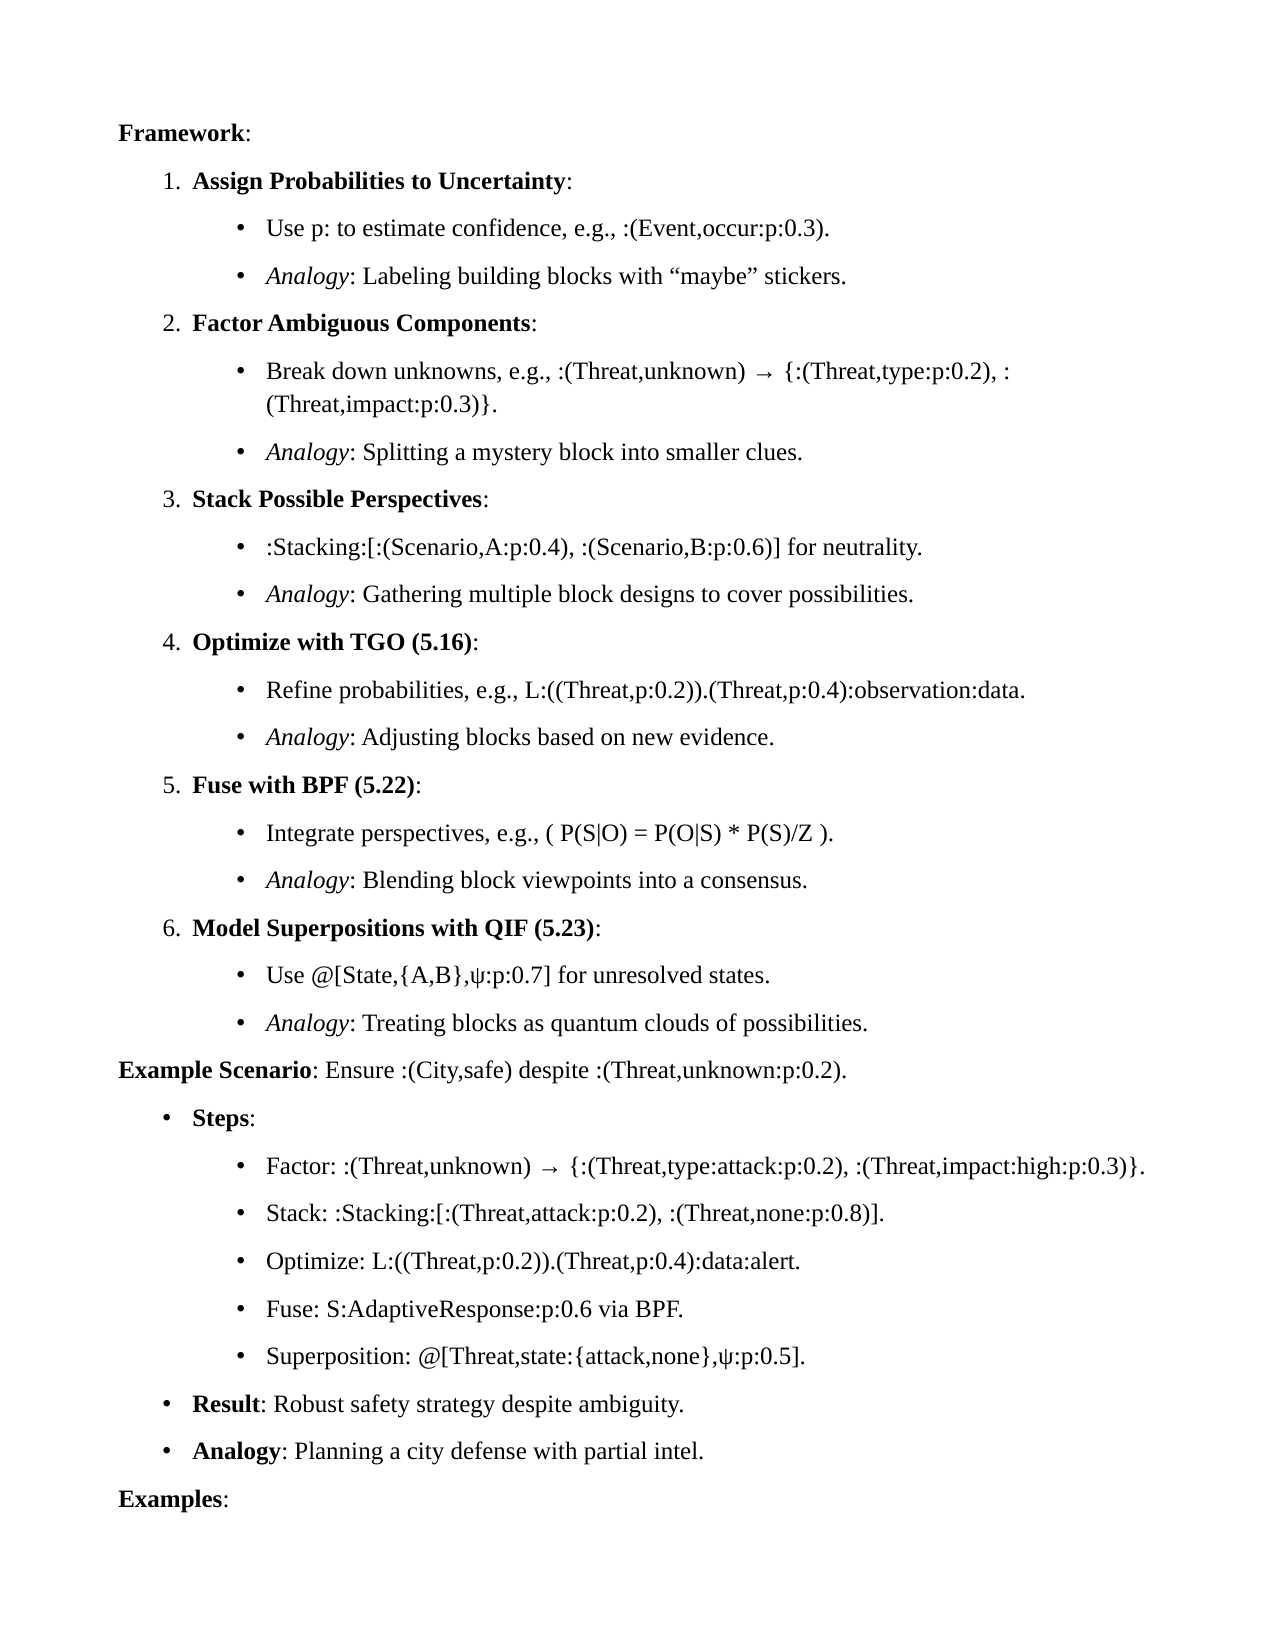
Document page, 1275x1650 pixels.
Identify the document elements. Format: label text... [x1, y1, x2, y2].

list Analogy: Blending block viewpoints into a consensus. [236, 865, 1157, 894]
list Steps: [162, 1103, 1157, 1132]
list Analogy: Splitting a mystery block into smaller clues. [236, 437, 1157, 466]
text Example Scenario: Ensure :(City,safe) despite :(Threat,unknown:p:0.2). [118, 1056, 1157, 1084]
list Analogy: Planning a city defense with partial intel. [162, 1436, 1157, 1465]
list Fuse with BPF (5.22): [162, 770, 1157, 799]
list Model Superpositions with QIF (5.23): [162, 913, 1157, 942]
list Integrate perspectives, e.g., ( P(S|O) = P(O|S) * P(S)/Z ). [236, 818, 1157, 846]
list Factor: :(Threat,unknown) → {:(Threat,type:attack:p:0.2), :(Threat,impact:high:p:0.3)}. [236, 1151, 1157, 1179]
text Examples: [118, 1484, 1157, 1513]
list :Stacking:[:(Scenario,A:p:0.4), :(Scenario,B:p:0.6)] for neutrality. [236, 532, 1157, 561]
list Stack Possible Perspectives: [162, 484, 1157, 513]
list Optimize: L:((Threat,p:0.2)).(Threat,p:0.4):data:alert. [236, 1246, 1157, 1275]
list Superposition: @[Threat,state:{attack,none},ψ:p:0.5]. [236, 1341, 1157, 1370]
list Analogy: Labeling building blocks with “maybe” stickers. [236, 261, 1157, 290]
list Factor Ambiguous Components: [162, 308, 1157, 337]
list Fuse: S:AdaptiveResponse:p:0.6 via BPF. [236, 1294, 1157, 1322]
list Break down unknowns, e.g., :(Threat,unknown) → {:(Threat,type:p:0.2), :(Threat,impact:p:0.3)}. [236, 356, 1157, 418]
list Use p: to estimate confidence, e.g., :(Event,occur:p:0.3). [236, 213, 1157, 242]
list Analogy: Adjusting blocks based on new evidence. [236, 722, 1157, 751]
list Assign Probabilities to Uncertainty: [162, 166, 1157, 194]
list Refine probabilities, e.g., L:((Threat,p:0.2)).(Threat,p:0.4):observation:data. [236, 675, 1157, 703]
list Stack: :Stacking:[:(Threat,attack:p:0.2), :(Threat,none:p:0.8)]. [236, 1198, 1157, 1227]
list Result: Robust safety strategy despite ambiguity. [162, 1389, 1157, 1418]
list Optimize with TGO (5.16): [162, 627, 1157, 656]
text Framework: [118, 118, 1157, 147]
list Use @[State,{A,B},ψ:p:0.7] for unresolved states. [236, 960, 1157, 989]
list Analogy: Gathering multiple block designs to cover possibilities. [236, 579, 1157, 608]
list Analogy: Treating blocks as quantum clouds of possibilities. [236, 1008, 1157, 1037]
